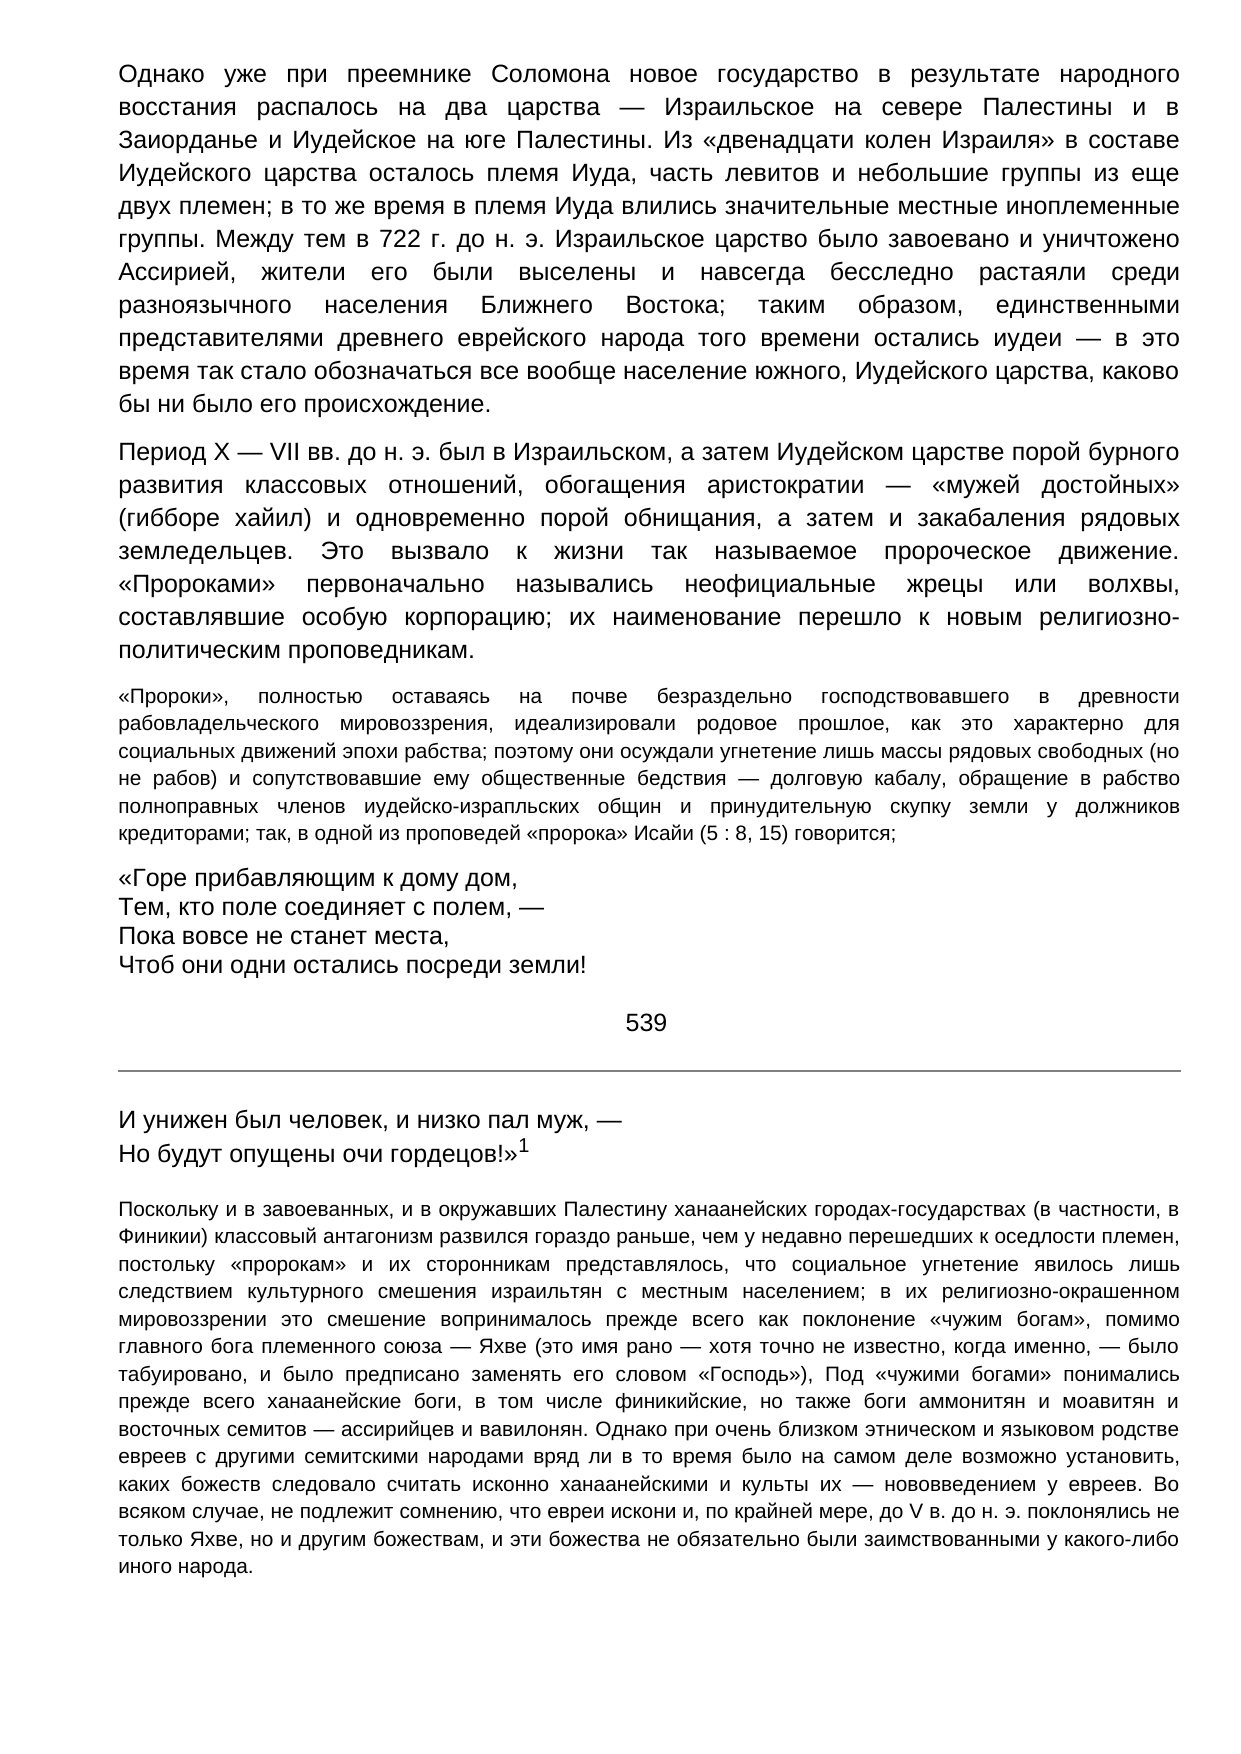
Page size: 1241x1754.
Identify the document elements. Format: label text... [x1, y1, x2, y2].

text «Пророки», полностью оставаясь на почве безраздельно господствовавшего в древности рабовладельческого мировоззрения, идеализировали родовое прошлое, как это характерно для социальных движений эпохи рабства; поэтому они осуждали угнетение лишь массы рядовых свободных (но не рабов) и сопутствовавшие ему общественные бедствия — долговую кабалу, обращение в рабство полноправных членов иудейско-израпльских общин и принудительную скупку земли у должников кредиторами; так, в одной из проповедей «пророка» Исайи (5 : 8, 15) говорится; [118, 683, 1181, 845]
text Однако уже при преемнике Соломона новое государство в результате народного восстания распалось на два царства — Израильское на севере Палестины и в Заиорданье и Иудейское на юге Палестины. Из «двенадцати колен Израиля» в составе Иудейского царства осталось племя Иуда, часть левитов и небольшие группы из еще двух племен; в то же время в племя Иуда влились значительные местные иноплеменные группы. Между тем в 722 г. до н. э. Израильское царство было завоевано и уничтожено Ассирией, жители его были выселены и навсегда бесследно растаяли среди разноязычного населения Ближнего Востока; таким образом, единственными представителями древнего еврейского народа того времени остались иудеи — в это время так стало обозначаться все вообще население южного, Иудейского царства, каково бы ни было его происхождение. [118, 59, 1181, 418]
text Период X — VII вв. до н. э. был в Израильском, а затем Иудейском царстве порой бурного развития классовых отношений, обогащения аристократии — «мужей достойных» (гибборе хайил) и одновременно порой обнищания, а затем и закабаления рядовых земледельцев. Это вызвало к жизни так называемое пророческое движение. «Пророками» первоначально назывались неофициальные жрецы или волхвы, составлявшие особую корпорацию; их наименование перешло к новым религиозно-политическим проповедникам. [118, 437, 1181, 664]
text Поскольку и в завоеванных, и в окружавших Палестину ханаанейских городах-государствах (в частности, в Финикии) классовый антагонизм развился гораздо раньше, чем у недавно перешедших к оседлости племен, постольку «пророкам» и их сторонникам представлялось, что социальное угнетение явилось лишь следствием культурного смешения израильтян с местным населением; в их религиозно-окрашенном мировоззрении это смешение вопринималось прежде всего как поклонение «чужим богам», помимо главного бога племенного союза — Яхве (это имя рано — хотя точно не известно, когда именно, — было табуировано, и было предписано заменять его словом «Господь»), Под «чужими богами» понимались прежде всего ханаанейские боги, в том числе финикийские, но также боги аммонитян и моавитян и восточных семитов — ассирийцев и вавилонян. Однако при очень близком этническом и языковом родстве евреев с другими семитскими народами вряд ли в то время было на самом деле возможно установить, каких божеств следовало считать исконно ханаанейскими и культы их — нововведением у евреев. Во всяком случае, не подлежит сомнению, что евреи искони и, по крайней мере, до V в. до н. э. поклонялись не только Яхве, но и другим божествам, и эти божества не обязательно были заимствованными у какого-либо иного народа. [118, 1197, 1181, 1578]
table_header И унижен был человек, и низко пал муж, — Но будут опущены очи гордецов!»1 [118, 1105, 649, 1197]
table_header «Горе прибавляющим к дому дом, Тем, кто поле соединяет с полем, — Пока вовсе не станет места, Чтоб они одни остались посреди земли! [118, 864, 618, 1008]
text 539 [118, 1008, 1181, 1037]
